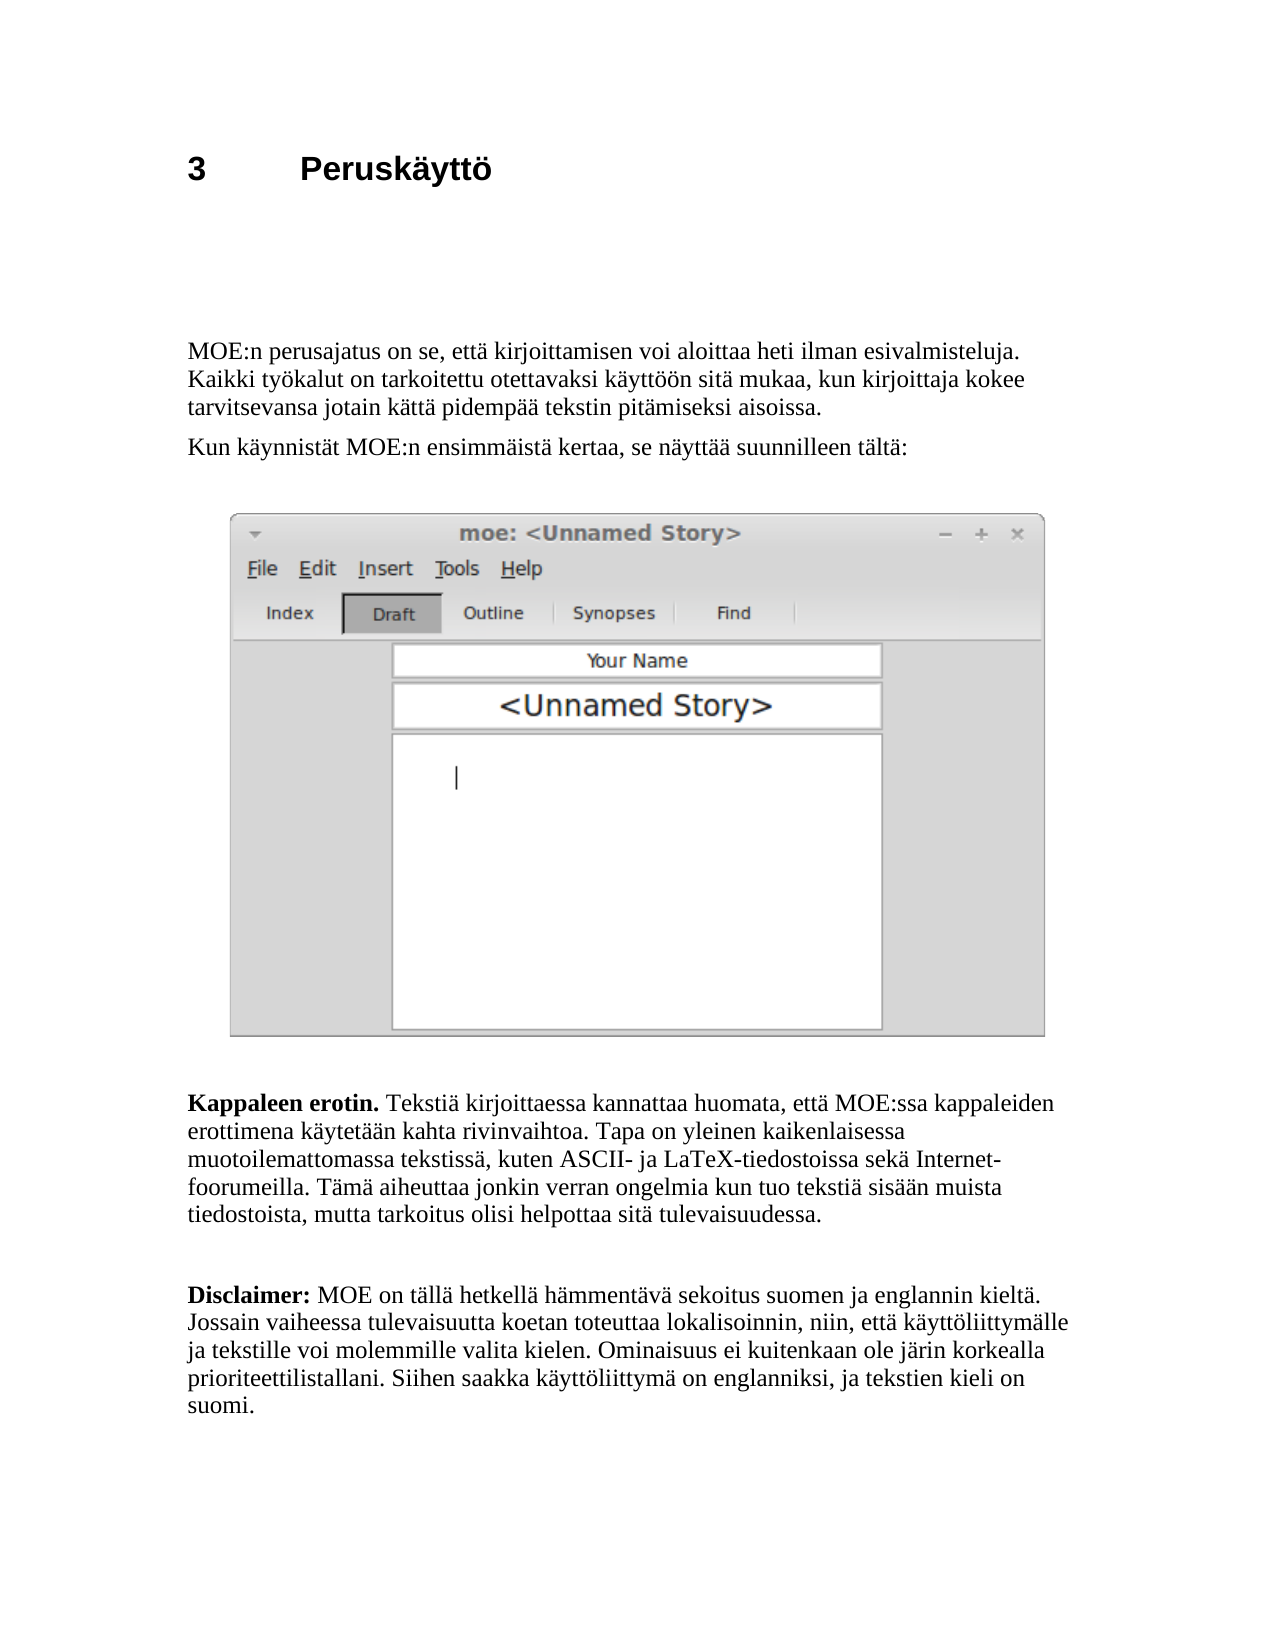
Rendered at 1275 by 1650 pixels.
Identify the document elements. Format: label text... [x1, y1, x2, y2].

subtitle Peruskäyttö [187, 150, 1087, 187]
text Kappaleen erotin. Tekstiä kirjoittaessa kannattaa huomata, että MOE:ssa kappaleiden erottimena käytetään kahta rivinvaihtoa. Tapa on yleinen kaikenlaisessa muotoilemattomassa tekstissä, kuten ASCII- ja LaTeX-tiedostoissa sekä Internet-foorumeilla. Tämä aiheuttaa jonkin verran ongelmia kun tuo tekstiä sisään muista tiedostoista, mutta tarkoitus olisi helpottaa sitä tulevaisuudessa. [187, 1089, 1087, 1228]
text MOE:n perusajatus on se, että kirjoittamisen voi aloittaa heti ilman esivalmisteluja. Kaikki työkalut on tarkoitettu otettavaksi käyttöön sitä mukaa, kun kirjoittaja kokee tarvitsevansa jotain kättä pidempää tekstin pitämiseksi aisoissa. [187, 337, 1087, 420]
picture [229, 513, 1046, 1037]
text Kun käynnistät MOE:n ensimmäistä kertaa, se näyttää suunnilleen tältä: [187, 433, 1087, 461]
text Disclaimer: MOE on tällä hetkellä hämmentävä sekoitus suomen ja englannin kieltä. Jossain vaiheessa tulevaisuutta koetan toteuttaa lokalisoinnin, niin, että käyttöliittymälle ja tekstille voi molemmille valita kielen. Ominaisuus ei kuitenkaan ole järin korkealla prioriteettilistallani. Siihen saakka käyttöliittymä on englanniksi, ja tekstien kieli on suomi. [187, 1281, 1087, 1419]
